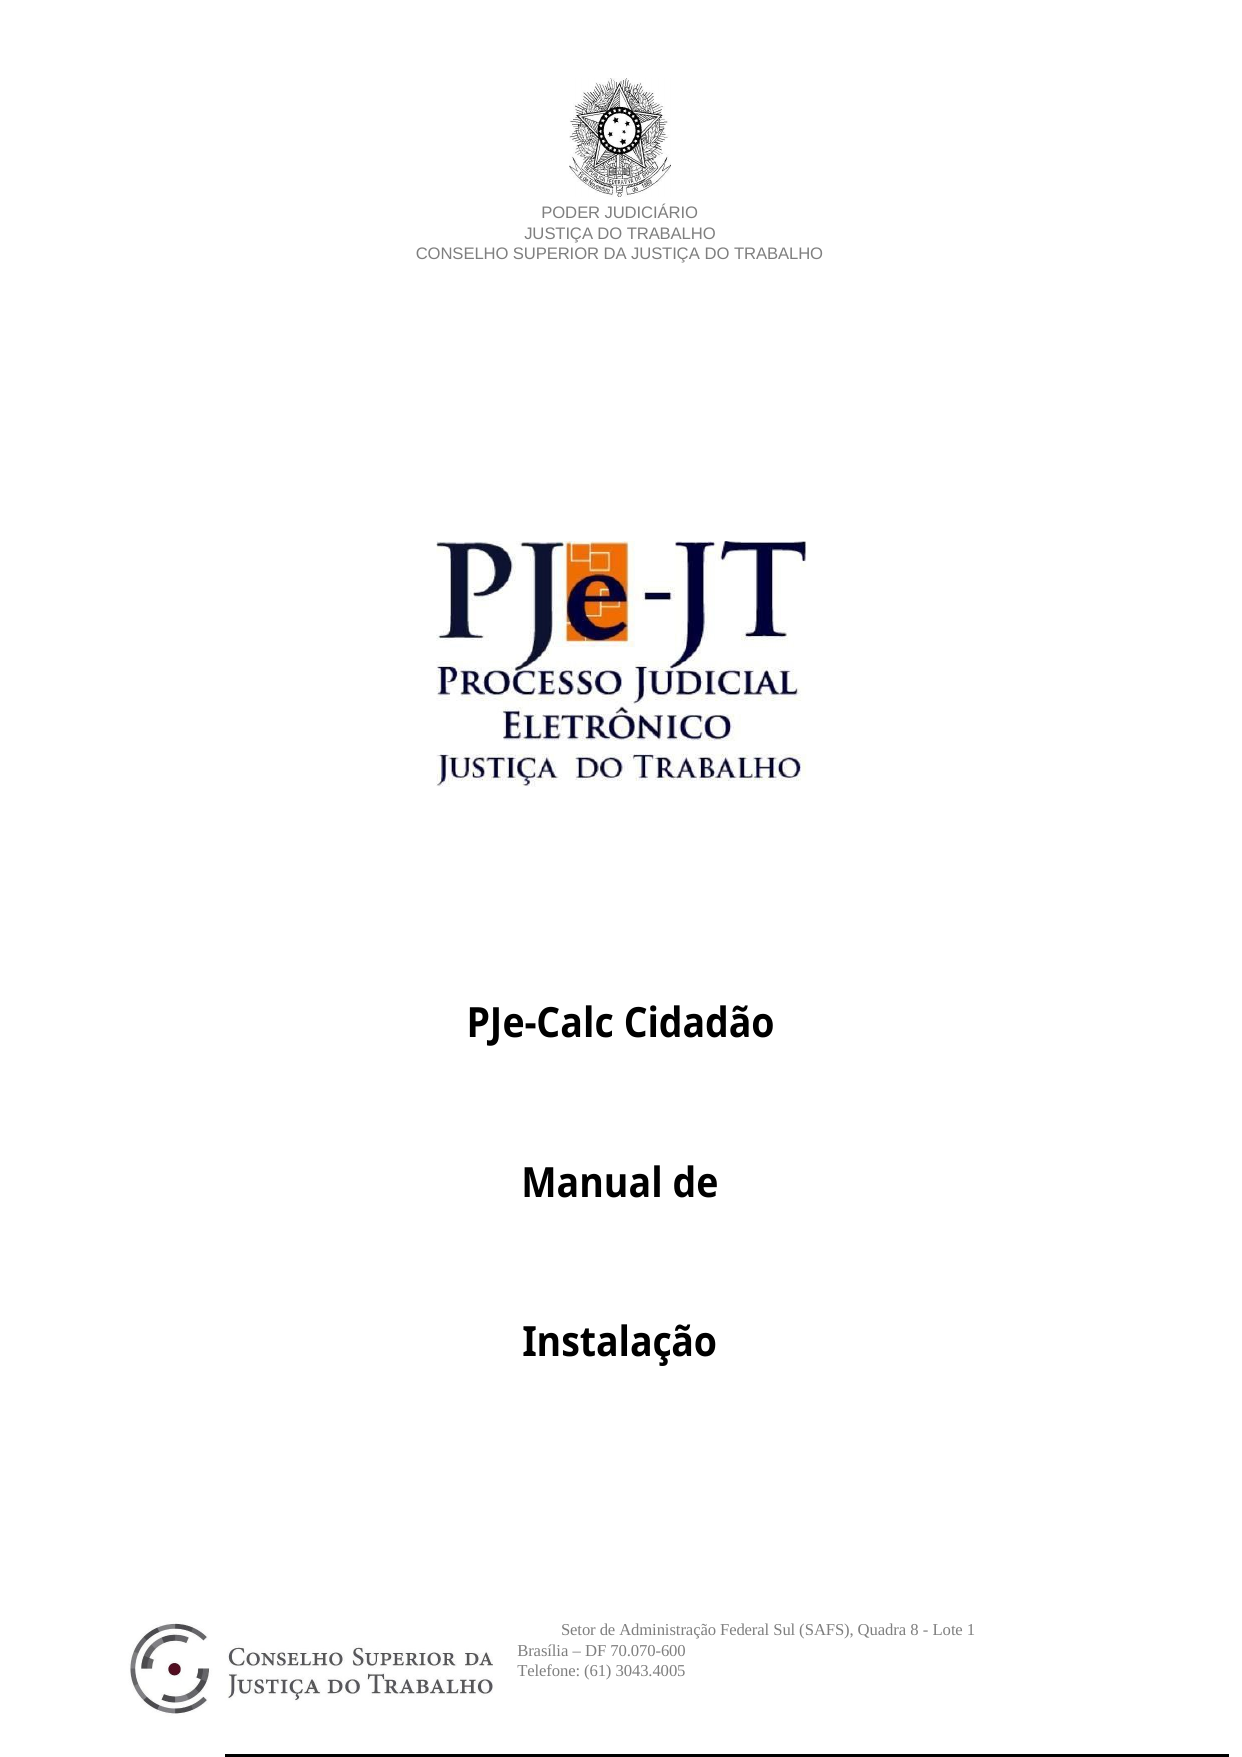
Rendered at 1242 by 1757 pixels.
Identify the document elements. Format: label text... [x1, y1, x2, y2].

text PJe-Calc Cidadão Manual de Instalação [436, 993, 803, 1369]
